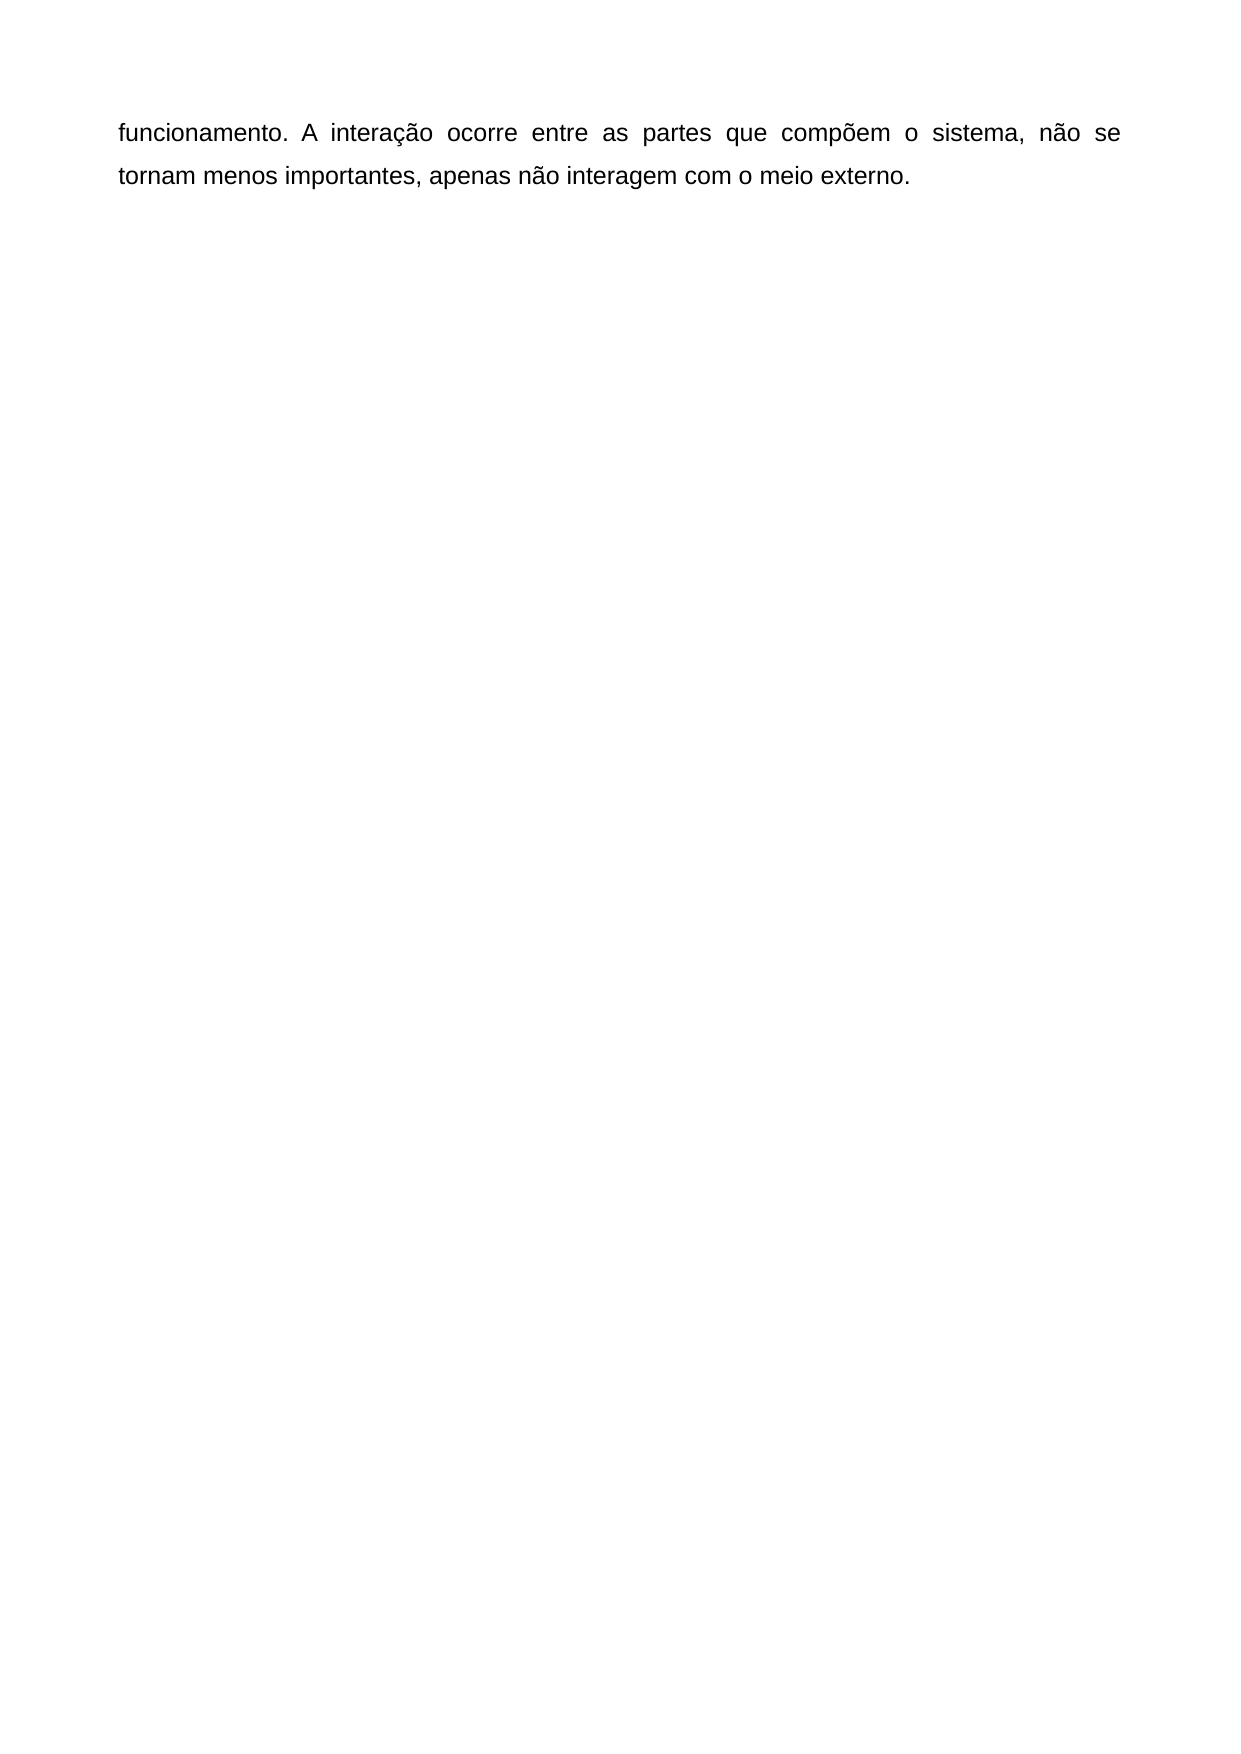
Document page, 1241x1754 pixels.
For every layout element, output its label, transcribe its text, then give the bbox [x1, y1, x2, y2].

text funcionamento. A interação ocorre entre as partes que compõem o sistema, não se tornam menos importantes, apenas não interagem com o meio externo. [118, 118, 1122, 190]
